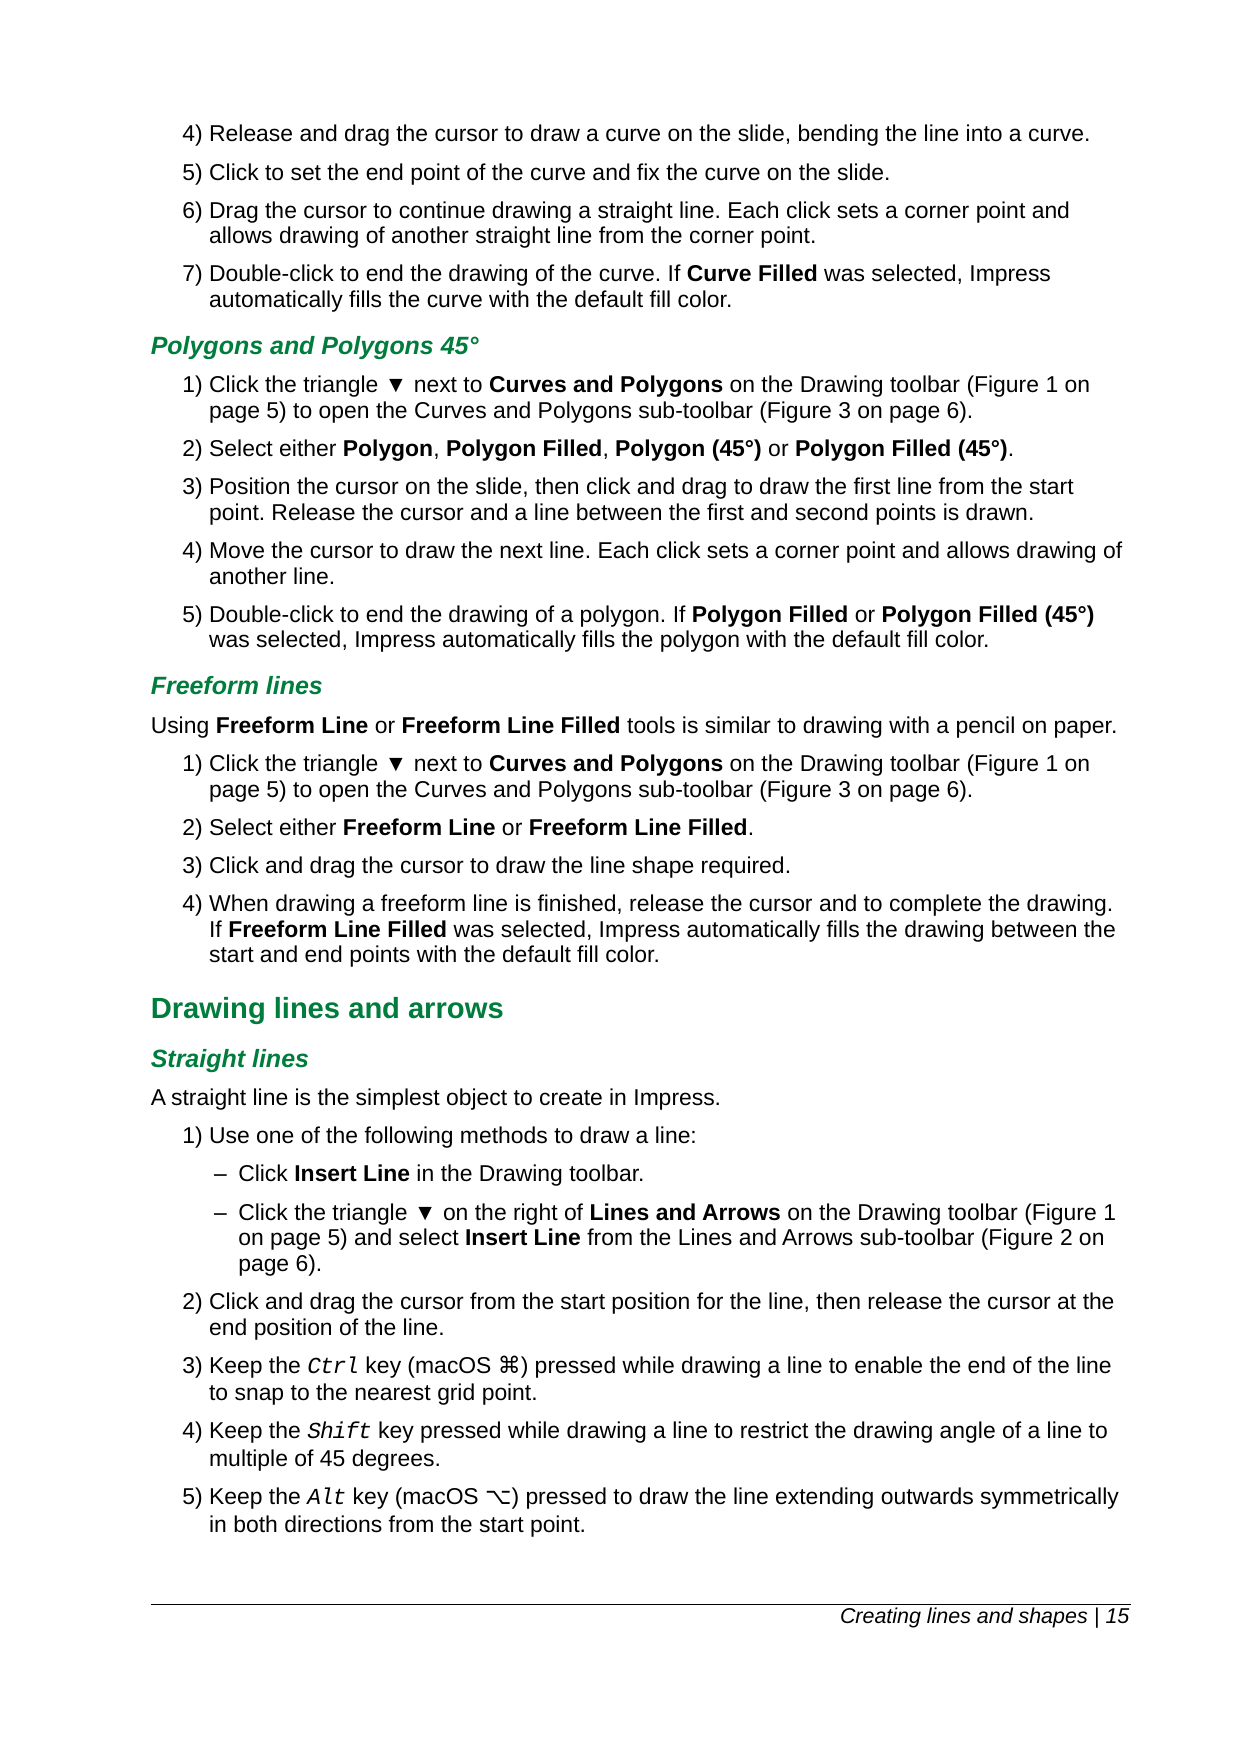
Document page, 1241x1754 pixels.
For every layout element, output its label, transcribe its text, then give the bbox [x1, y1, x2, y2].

subtitle Drawing lines and arrows [151, 992, 1131, 1025]
text Using Freeform Line or Freeform Line Filled tools is similar to drawing with a pencil on paper. [151, 712, 1131, 738]
list Select either Polygon, Polygon Filled, Polygon (45°) or Polygon Filled (45°). [194, 436, 1131, 461]
list Click and drag the cursor to draw the line shape required. [194, 852, 1131, 878]
list Click the triangle ▼ next to Curves and Polygons on the Drawing toolbar (Figure 1 on page 5) to open the Curves and Polygons sub-toolbar (Figure 3 on page 6). [194, 751, 1131, 802]
subtitle Straight lines [151, 1044, 1131, 1072]
list Double-click to end the drawing of the curve. If Curve Filled was selected, Impress automatically fills the curve with the default fill color. [194, 261, 1131, 312]
list Click and drag the cursor from the start position for the line, then release the cursor at the end position of the line. [194, 1289, 1131, 1340]
list Click the triangle ▼ next to Curves and Polygons on the Drawing toolbar (Figure 1 on page 5) to open the Curves and Polygons sub-toolbar (Figure 3 on page 6). [194, 372, 1131, 423]
list Select either Freeform Line or Freeform Line Filled. [194, 814, 1131, 840]
list When drawing a freeform line is finished, release the cursor and to complete the drawing. If Freeform Line Filled was selected, Impress automatically fills the drawing between the start and end points with the default fill color. [194, 891, 1131, 967]
list Click the triangle ▼ on the right of Lines and Arrows on the Drawing toolbar (Figure 1 on page 5) and select Insert Line from the Lines and Arrows sub-toolbar (Figure 2 on page 6). [223, 1199, 1131, 1276]
list Keep the Shift key pressed while drawing a line to restrict the drawing angle of a line to multiple of 45 degrees. [194, 1418, 1131, 1471]
list Release and drag the cursor to draw a curve on the slide, bending the line into a curve. [194, 121, 1131, 147]
subtitle Freeform lines [151, 672, 1131, 700]
list Click Insert Line in the Drawing toolbar. [223, 1161, 1131, 1187]
list Move the cursor to draw the next line. Each click sets a corner point and allows drawing of another line. [194, 538, 1131, 589]
list Click to set the end point of the curve and fix the curve on the slide. [194, 159, 1131, 185]
list Keep the Ctrl key (macOS ⌘) pressed while drawing a line to enable the end of the line to snap to the nearest grid point. [194, 1352, 1131, 1406]
list Drag the cursor to continue drawing a straight line. Each click sets a corner point and allows drawing of another straight line from the corner point. [194, 197, 1131, 248]
text A straight line is the simplest object to create in Impress. [151, 1085, 1131, 1111]
subtitle Polygons and Polygons 45° [151, 332, 1131, 360]
list Double-click to end the drawing of a polygon. If Polygon Filled or Polygon Filled (45°) was selected, Impress automatically fills the polygon with the default fill color. [194, 601, 1131, 653]
list Keep the Alt key (macOS ⌥) pressed to draw the line extending outwards symmetrically in both directions from the start point. [194, 1484, 1131, 1537]
list Use one of the following methods to draw a line: [194, 1123, 1131, 1149]
list Position the cursor on the slide, then click and drag to draw the first line from the start point. Release the cursor and a line between the first and second points is drawn. [194, 474, 1131, 525]
